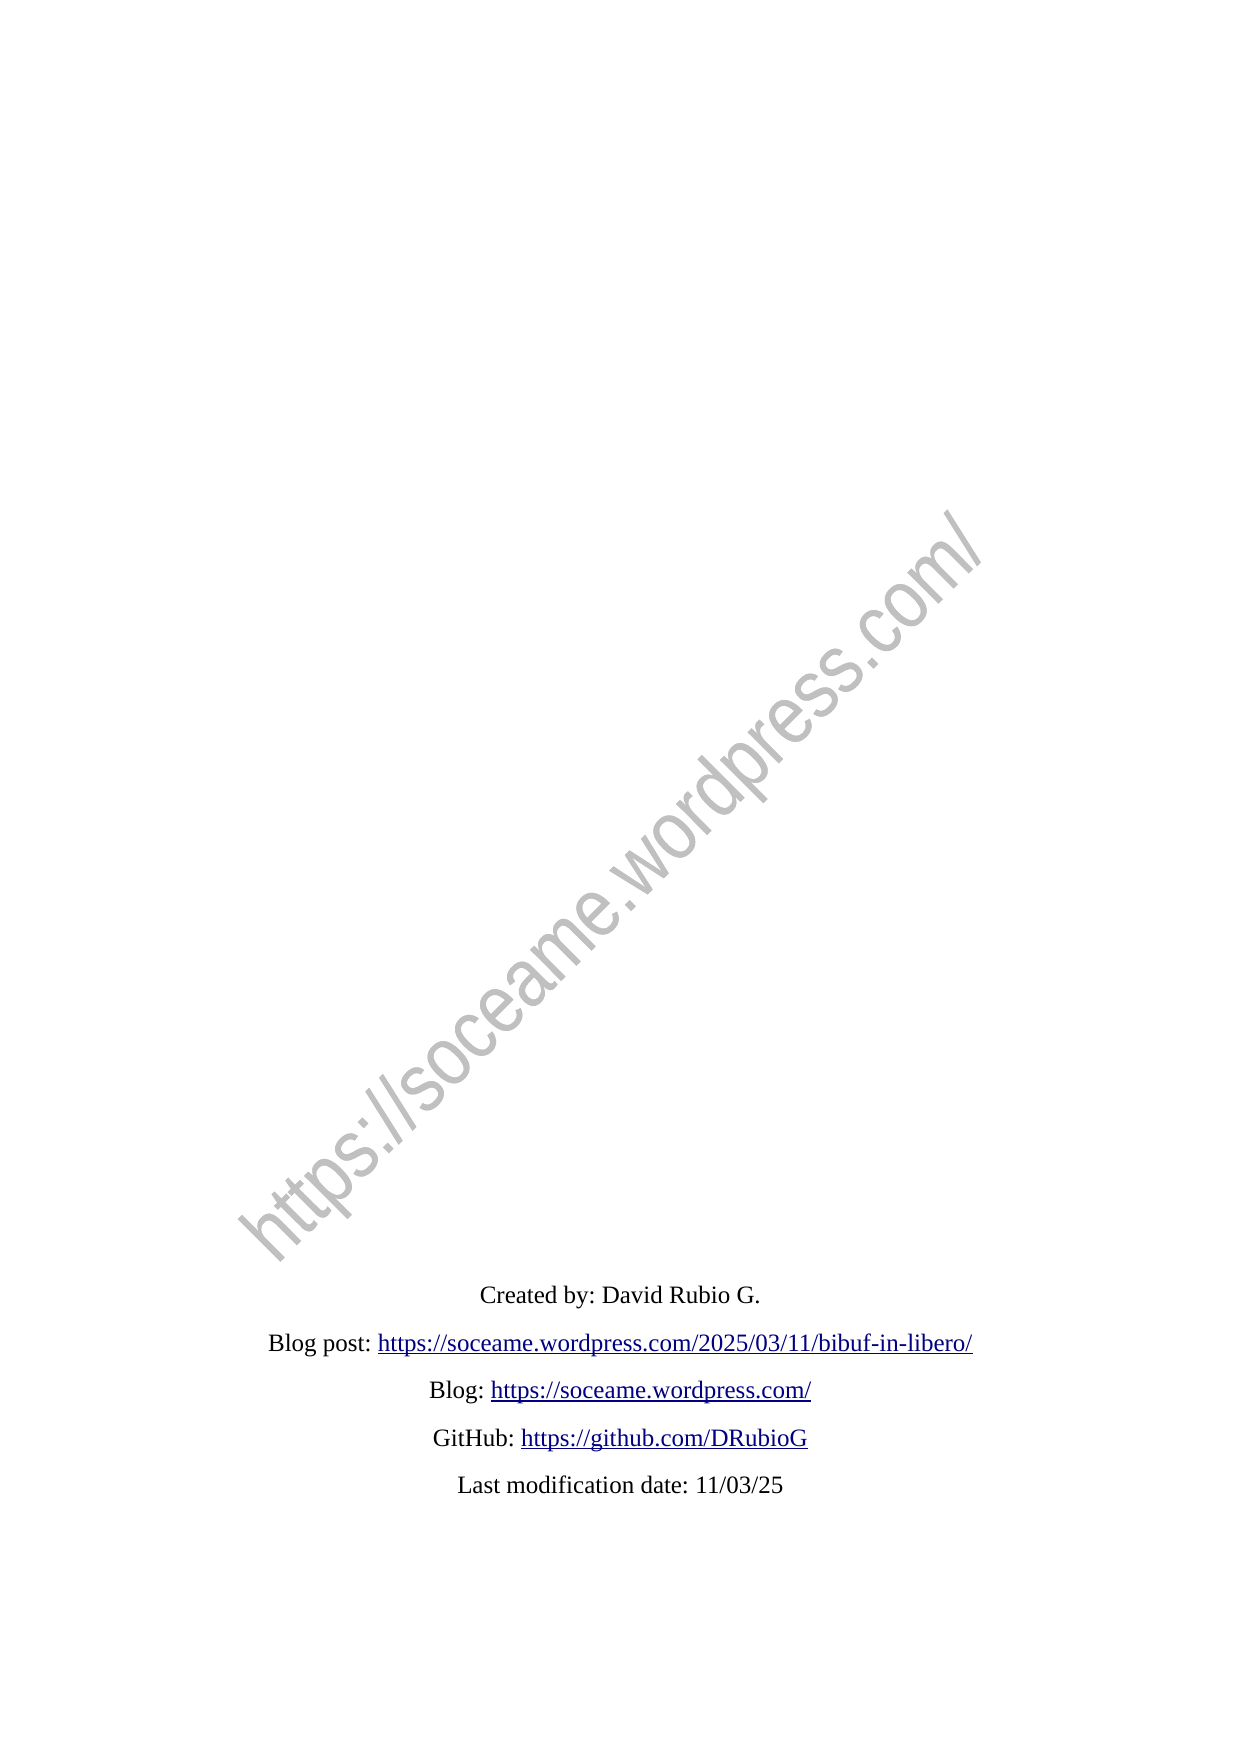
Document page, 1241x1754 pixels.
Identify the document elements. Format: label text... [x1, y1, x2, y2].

text Last modification date: 11/03/25 [118, 1471, 1122, 1499]
text Created by: David Rubio G. [118, 1280, 1122, 1309]
text GitHub: https://github.com/DRubioG [118, 1423, 1122, 1452]
text Blog post: https://soceame.wordpress.com/2025/03/11/bibuf-in-libero/ [118, 1328, 1122, 1357]
text Blog: https://soceame.wordpress.com/ [118, 1375, 1122, 1404]
